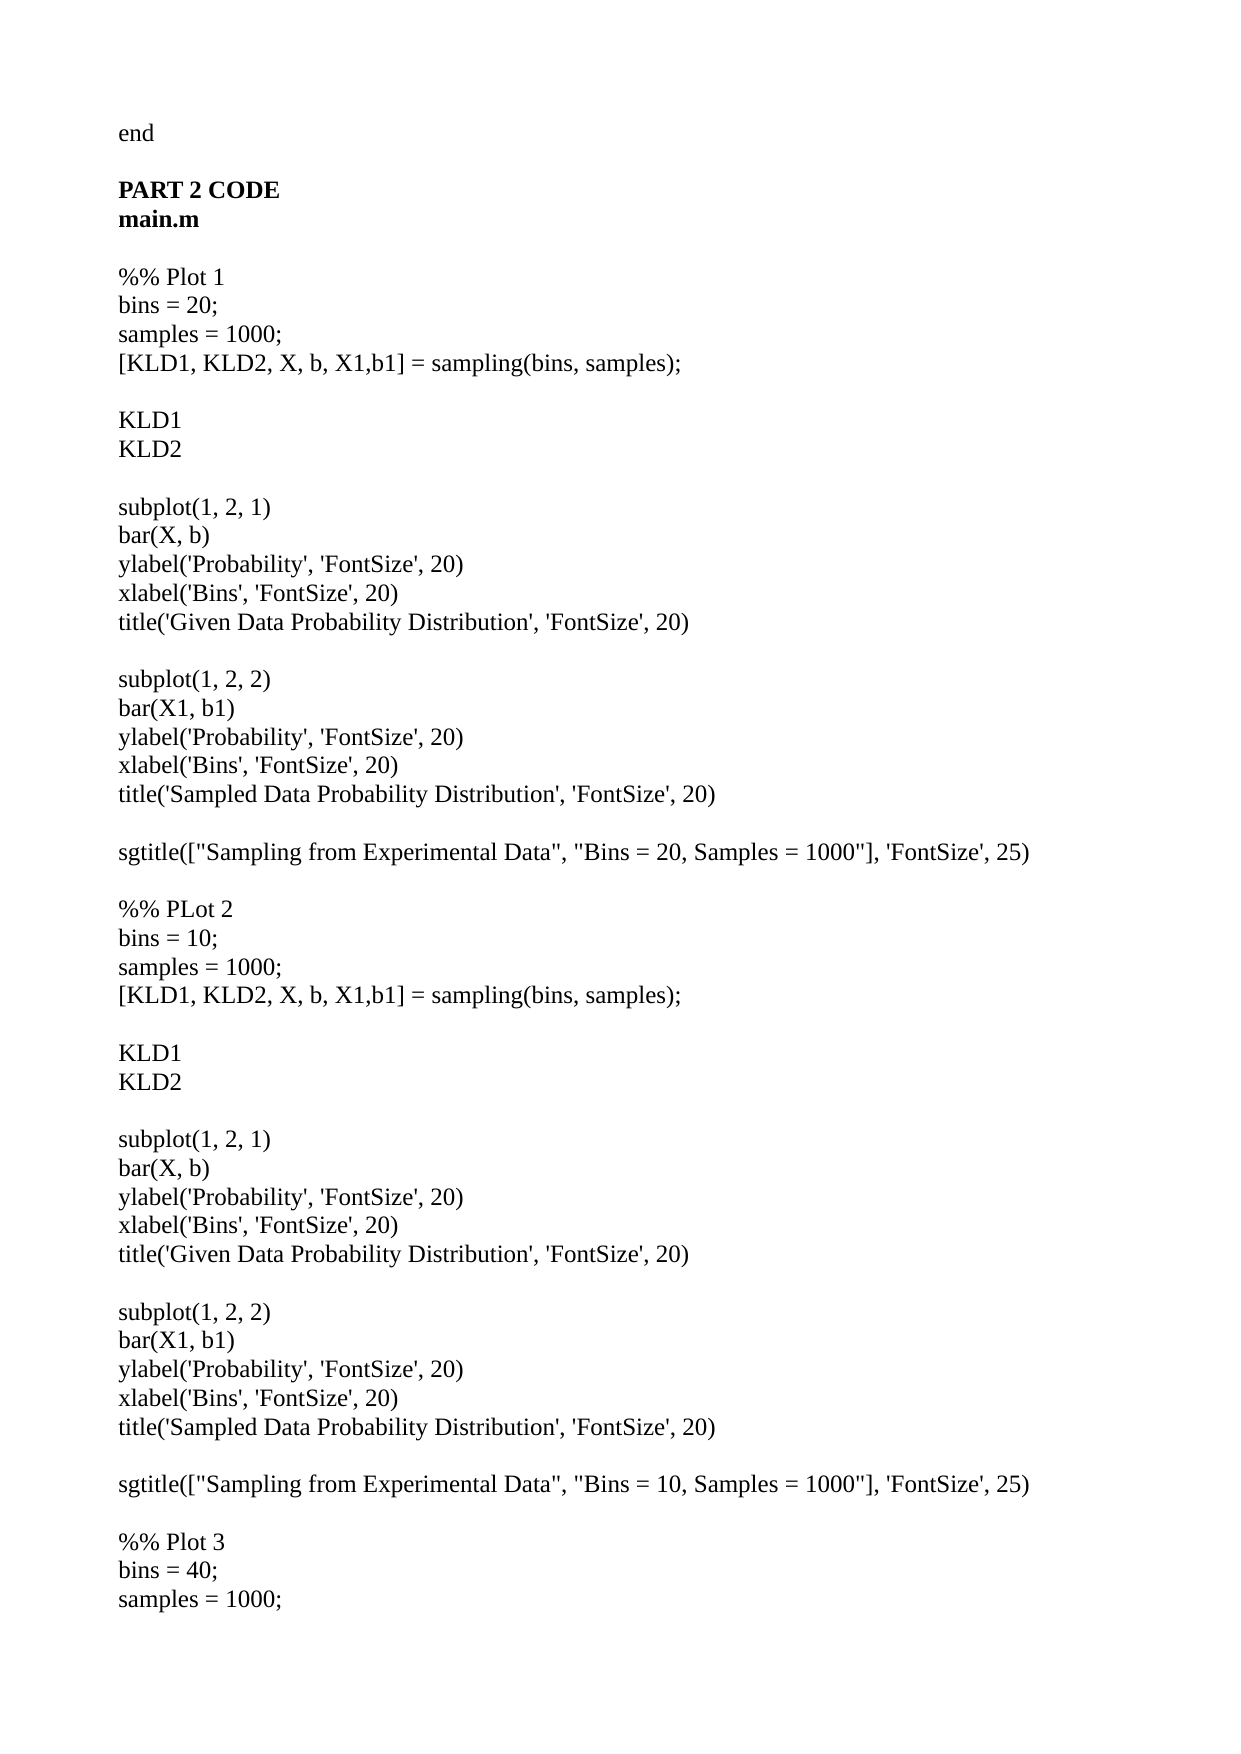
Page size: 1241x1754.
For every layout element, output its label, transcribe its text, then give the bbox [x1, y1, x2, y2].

text bar(X, b) [118, 521, 1122, 549]
text samples = 1000; [118, 319, 1122, 348]
text PART 2 CODE [118, 176, 1122, 204]
text KLD1 [118, 1038, 1122, 1067]
text samples = 1000; [118, 952, 1122, 981]
text main.m [118, 204, 1122, 233]
text xlabel('Bins', 'FontSize', 20) [118, 751, 1122, 779]
text bar(X1, b1) [118, 1326, 1122, 1354]
text ylabel('Probability', 'FontSize', 20) [118, 722, 1122, 751]
text samples = 1000; [118, 1584, 1122, 1613]
text subplot(1, 2, 2) [118, 664, 1122, 693]
text bins = 10; [118, 923, 1122, 952]
text %% Plot 3 [118, 1527, 1122, 1556]
text [KLD1, KLD2, X, b, X1,b1] = sampling(bins, samples); [118, 348, 1122, 377]
text bar(X1, b1) [118, 693, 1122, 722]
text title('Given Data Probability Distribution', 'FontSize', 20) [118, 1239, 1122, 1268]
text subplot(1, 2, 2) [118, 1297, 1122, 1326]
text xlabel('Bins', 'FontSize', 20) [118, 578, 1122, 607]
text title('Given Data Probability Distribution', 'FontSize', 20) [118, 607, 1122, 636]
text KLD2 [118, 434, 1122, 463]
text [KLD1, KLD2, X, b, X1,b1] = sampling(bins, samples); [118, 981, 1122, 1009]
text bins = 20; [118, 291, 1122, 319]
text ylabel('Probability', 'FontSize', 20) [118, 1182, 1122, 1211]
text ylabel('Probability', 'FontSize', 20) [118, 1354, 1122, 1383]
text KLD1 [118, 406, 1122, 434]
text bar(X, b) [118, 1153, 1122, 1182]
text xlabel('Bins', 'FontSize', 20) [118, 1211, 1122, 1239]
text sgtitle(["Sampling from Experimental Data", "Bins = 10, Samples = 1000"], 'FontSize', 25) [118, 1469, 1122, 1498]
text subplot(1, 2, 1) [118, 492, 1122, 521]
text sgtitle(["Sampling from Experimental Data", "Bins = 20, Samples = 1000"], 'FontSize', 25) [118, 837, 1122, 866]
text KLD2 [118, 1067, 1122, 1096]
text title('Sampled Data Probability Distribution', 'FontSize', 20) [118, 779, 1122, 808]
text xlabel('Bins', 'FontSize', 20) [118, 1383, 1122, 1412]
text title('Sampled Data Probability Distribution', 'FontSize', 20) [118, 1412, 1122, 1441]
text %% Plot 1 [118, 262, 1122, 291]
text ylabel('Probability', 'FontSize', 20) [118, 549, 1122, 578]
text %% PLot 2 [118, 894, 1122, 923]
text bins = 40; [118, 1556, 1122, 1584]
text subplot(1, 2, 1) [118, 1124, 1122, 1153]
text end [118, 118, 1122, 147]
